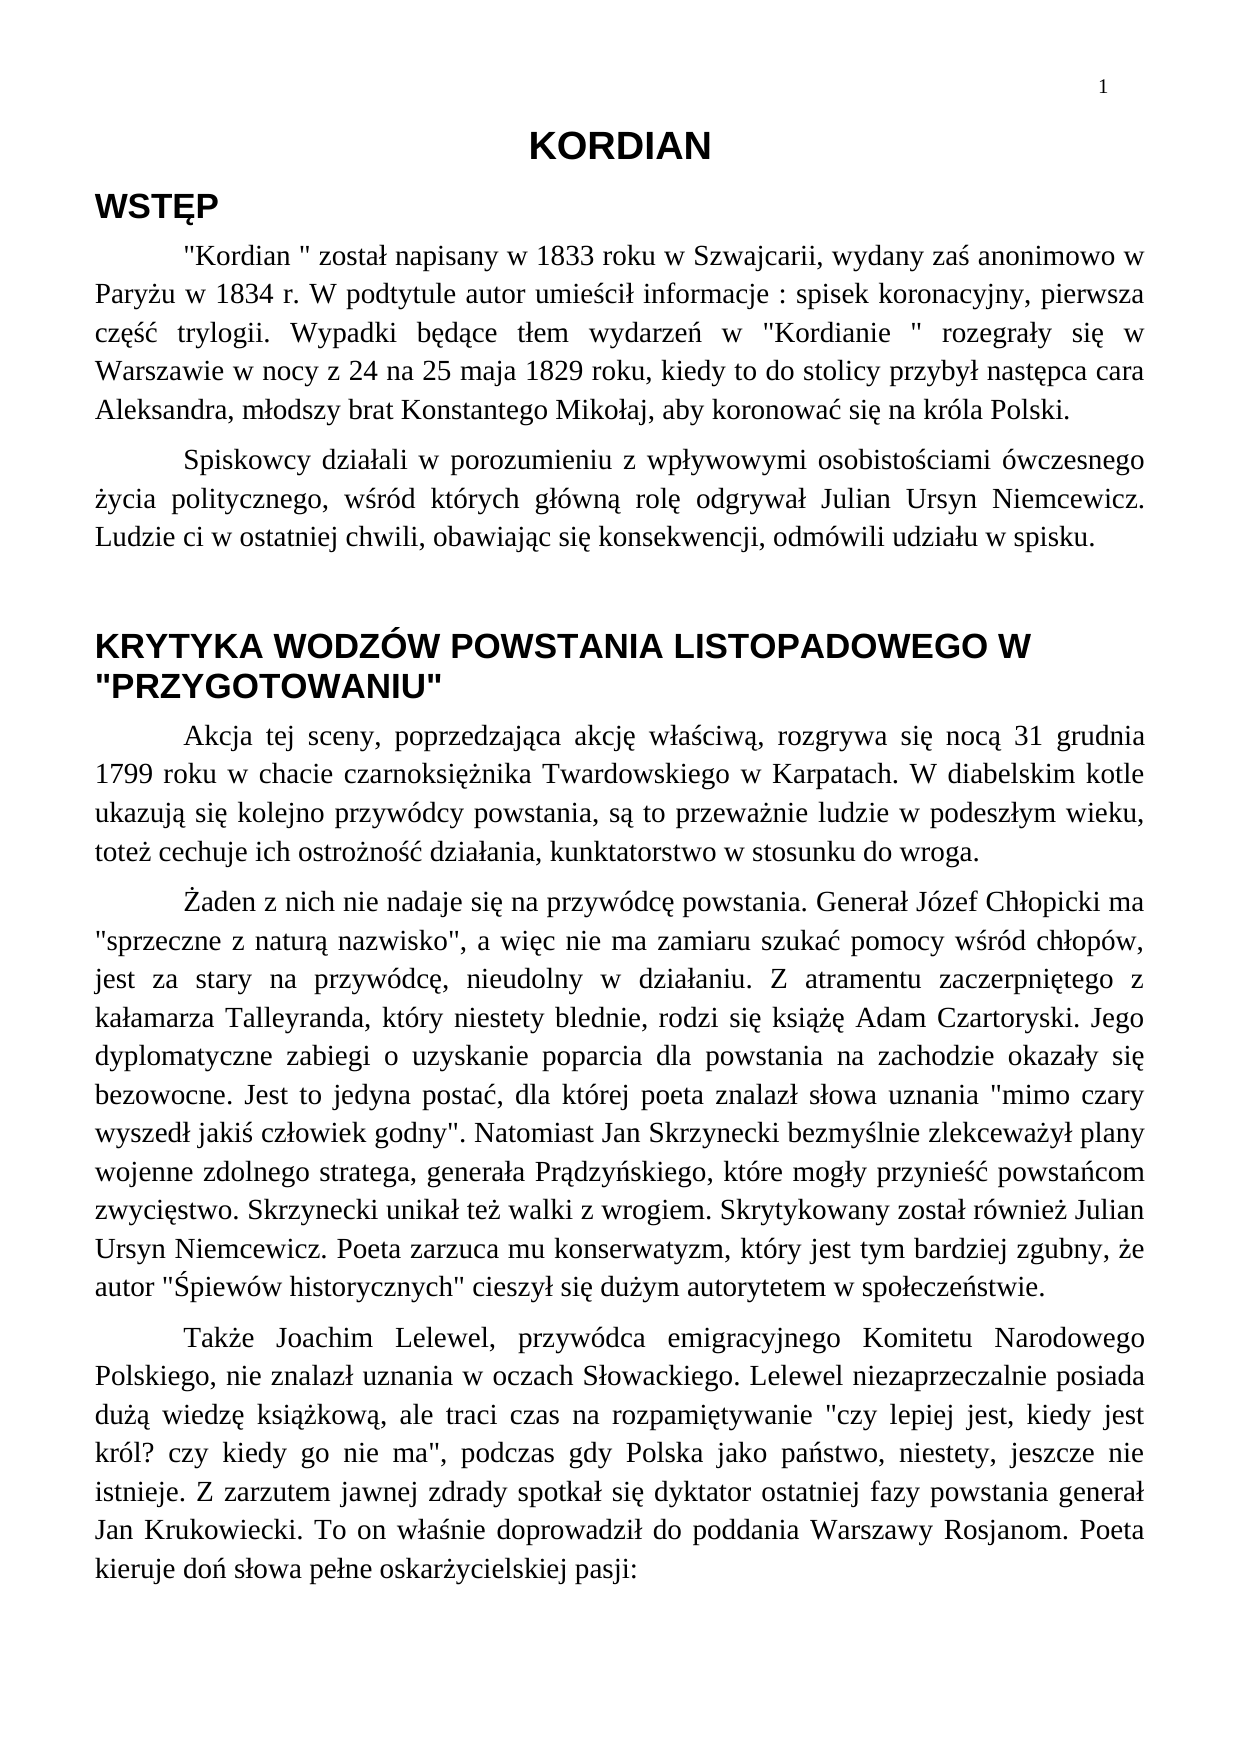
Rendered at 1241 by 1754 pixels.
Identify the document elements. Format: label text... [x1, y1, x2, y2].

text Żaden z nich nie nadaje się na przywódcę powstania. Generał Józef Chłopicki ma "sprzeczne z naturą nazwisko", a więc nie ma zamiaru szukać pomocy wśród chłopów, jest za stary na przywódcę, nieudolny w działaniu. Z atramentu zaczerpniętego z kałamarza Talleyranda, który niestety blednie, rodzi się książę Adam Czartoryski. Jego dyplomatyczne zabiegi o uzyskanie poparcia dla powstania na zachodzie okazały się bezowocne. Jest to jedyna postać, dla której poeta znalazł słowa uznania "mimo czary wyszedł jakiś człowiek godny". Natomiast Jan Skrzynecki bezmyślnie zlekceważył plany wojenne zdolnego stratega, generała Prądzyńskiego, które mogły przynieść powstańcom zwycięstwo. Skrzynecki unikał też walki z wrogiem. Skrytykowany został również Julian Ursyn Niemcewicz. Poeta zarzuca mu konserwatyzm, który jest tym bardziej zgubny, że autor "Śpiewów historycznych" cieszył się dużym autorytetem w społeczeństwie. [94, 884, 1146, 1303]
text "Kordian " został napisany w 1833 roku w Szwajcarii, wydany zaś anonimowo w Paryżu w 1834 r. W podtytule autor umieścił informacje : spisek koronacyjny, pierwsza część trylogii. Wypadki będące tłem wydarzeń w "Kordianie " rozegrały się w Warszawie w nocy z 24 na 25 maja 1829 roku, kiedy to do stolicy przybył następca cara Aleksandra, młodszy brat Konstantego Mikołaj, aby koronować się na króla Polski. [94, 238, 1146, 426]
text Także Joachim Lelewel, przywódca emigracyjnego Komitetu Narodowego Polskiego, nie znalazł uznania w oczach Słowackiego. Lelewel niezaprzeczalnie posiada dużą wiedzę książkową, ale traci czas na rozpamiętywanie "czy lepiej jest, kiedy jest król? czy kiedy go nie ma", podczas gdy Polska jako państwo, niestety, jeszcze nie istnieje. Z zarzutem jawnej zdrady spotkał się dyktator ostatniej fazy powstania generał Jan Krukowiecki. To on właśnie doprowadził do poddania Warszawy Rosjanom. Poeta kieruje doń słowa pełne oskarżycielskiej pasji: [94, 1320, 1146, 1584]
subtitle WSTĘP [94, 186, 1146, 226]
subtitle KRYTYKA WODZÓW POWSTANIA LISTOPADOWEGO W "PRZYGOTOWANIU" [94, 626, 1146, 706]
subtitle KORDIAN [94, 123, 1146, 168]
text Akcja tej sceny, poprzedzająca akcję właściwą, rozgrywa się nocą 31 grudnia 1799 roku w chacie czarnoksiężnika Twardowskiego w Karpatach. W diabelskim kotle ukazują się kolejno przywódcy powstania, są to przeważnie ludzie w podeszłym wieku, toteż cechuje ich ostrożność działania, kunktatorstwo w stosunku do wroga. [94, 718, 1146, 867]
text Spiskowcy działali w porozumieniu z wpływowymi osobistościami ówczesnego życia politycznego, wśród których główną rolę odgrywał Julian Ursyn Niemcewicz. Ludzie ci w ostatniej chwili, obawiając się konsekwencji, odmówili udziału w spisku. [94, 442, 1146, 553]
